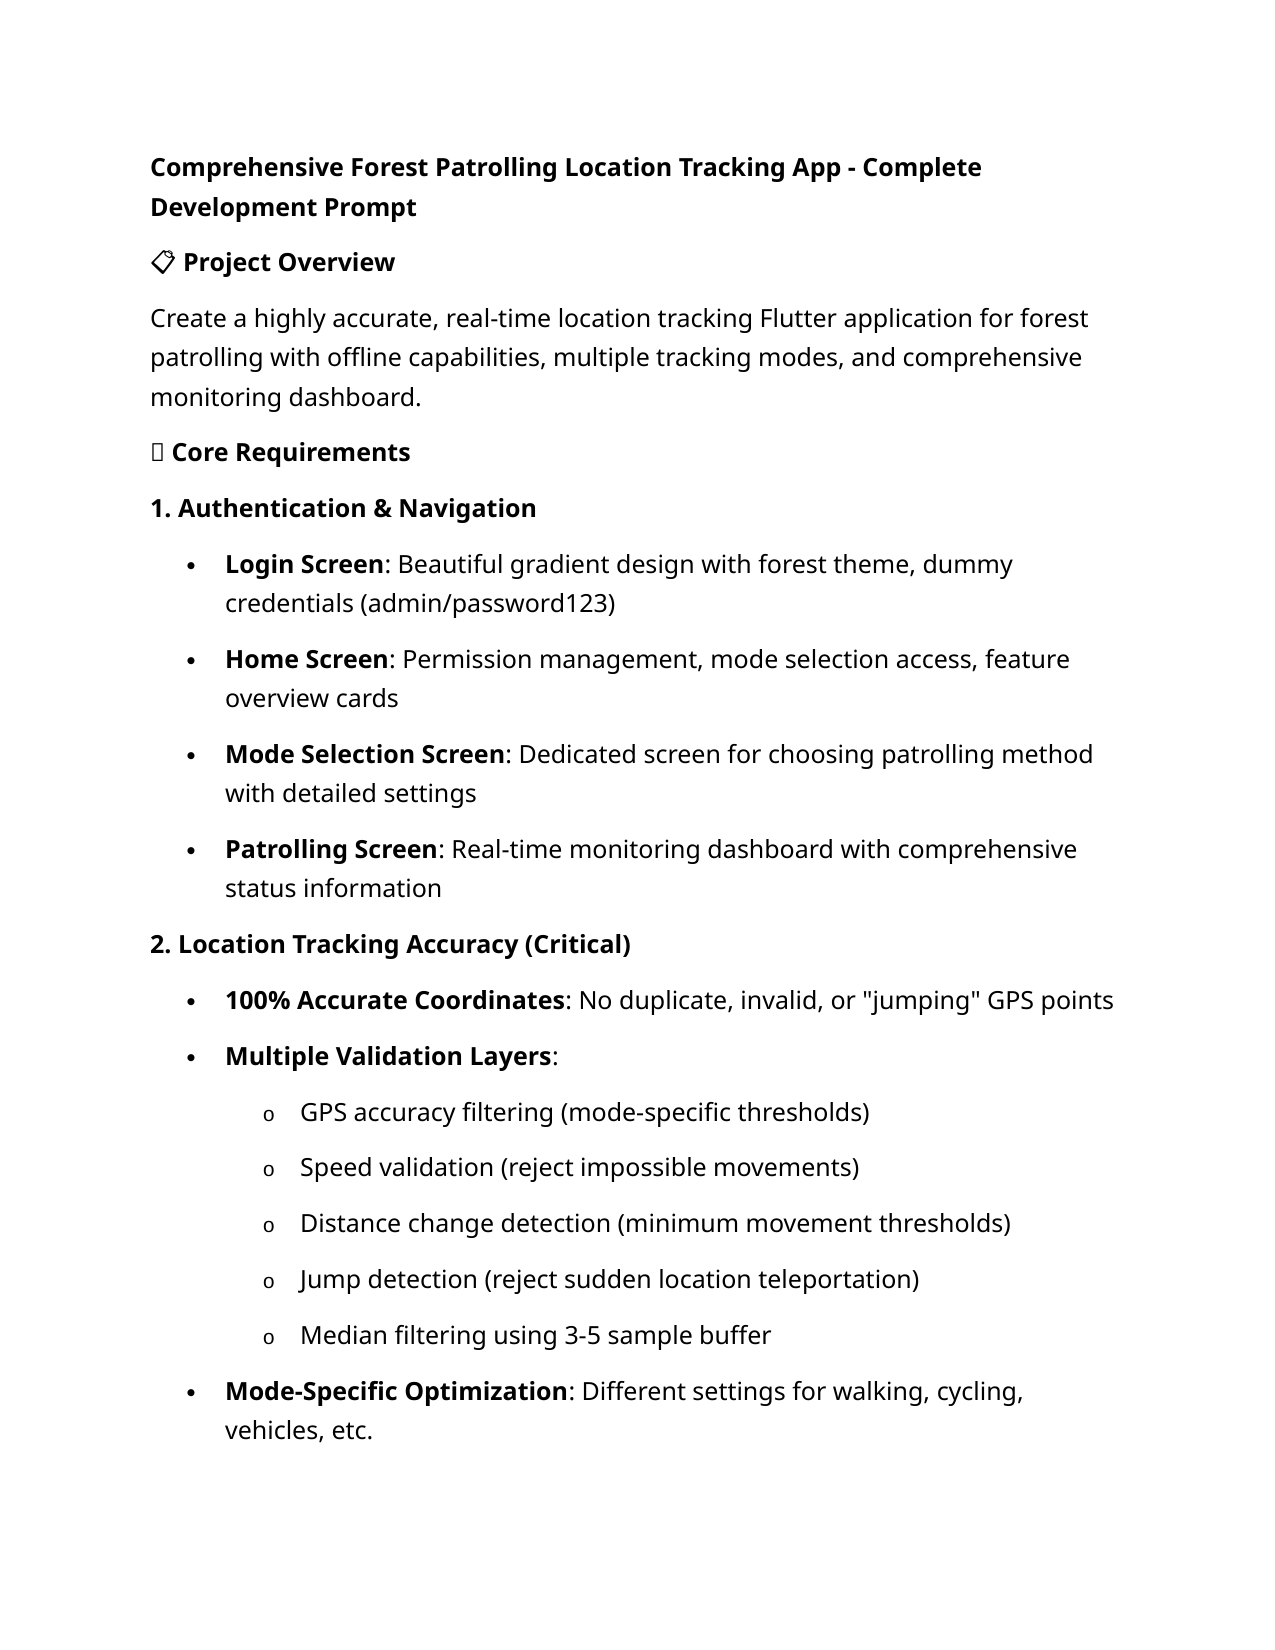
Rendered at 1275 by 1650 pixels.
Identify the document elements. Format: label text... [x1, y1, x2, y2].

text 🎯 Core Requirements [150, 435, 1125, 469]
list Mode-Specific Optimization: Different settings for walking, cycling, vehicles, etc. [187, 1373, 1125, 1447]
list Mode Selection Screen: Dedicated screen for choosing patrolling method with detailed settings [187, 737, 1125, 810]
list Patrolling Screen: Real-time monitoring dashboard with comprehensive status information [187, 832, 1125, 905]
list Home Screen: Permission management, mode selection access, feature overview cards [187, 642, 1125, 715]
text Create a highly accurate, real-time location tracking Flutter application for forest patrolling with offline capabilities, multiple tracking modes, and comprehensive monitoring dashboard. [150, 301, 1125, 413]
list GPS accuracy filtering (mode-specific thresholds) [262, 1094, 1125, 1128]
text 2. Location Tracking Accuracy (Critical) [150, 927, 1125, 961]
list Speed validation (reject impossible movements) [262, 1150, 1125, 1184]
text Comprehensive Forest Patrolling Location Tracking App - Complete Development Prompt [150, 150, 1125, 223]
list 100% Accurate Coordinates: No duplicate, invalid, or "jumping" GPS points [187, 982, 1125, 1017]
list Distance change detection (minimum movement thresholds) [262, 1206, 1125, 1240]
list Median filtering using 3-5 sample buffer [262, 1317, 1125, 1352]
list Login Screen: Beautiful gradient design with forest theme, dummy credentials (admin/password123) [187, 547, 1125, 620]
text 1. Authentication & Navigation [150, 491, 1125, 525]
list Jump detection (reject sudden location teleportation) [262, 1262, 1125, 1296]
list Multiple Validation Layers: [187, 1038, 1125, 1072]
text 📋 Project Overview [150, 245, 1125, 279]
